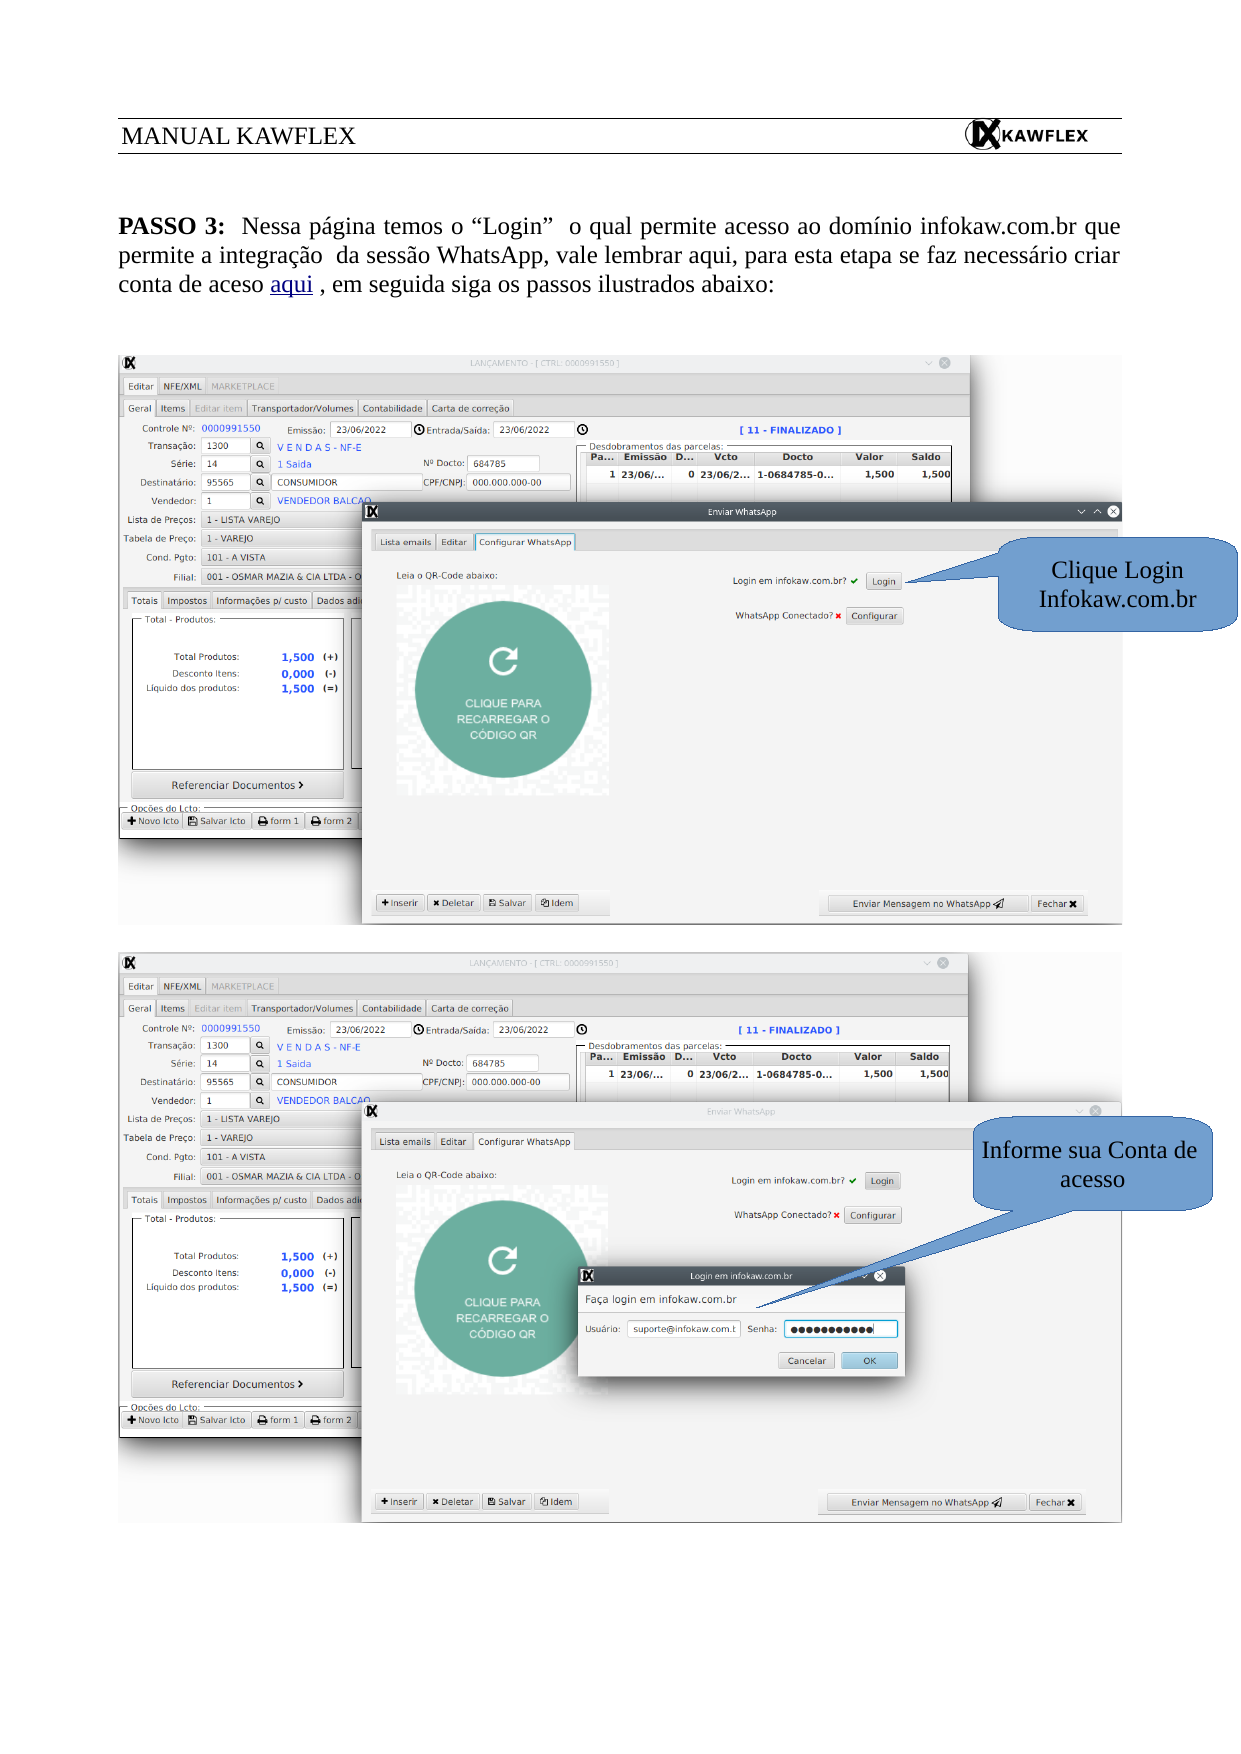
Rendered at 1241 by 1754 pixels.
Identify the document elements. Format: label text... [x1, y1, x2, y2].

picture [957, 106, 1116, 176]
picture [118, 355, 1123, 925]
text PASSO 3: Nessa página temos o “Login” o qual permite acesso ao domínio infokaw.com.br que permite a integração da sessão WhatsApp, vale lembrar aqui, para esta etapa se faz necessário criar conta de aceso aqui , em seguida siga os passos ilustrados abaixo: [118, 211, 1122, 297]
picture [118, 952, 1123, 1523]
